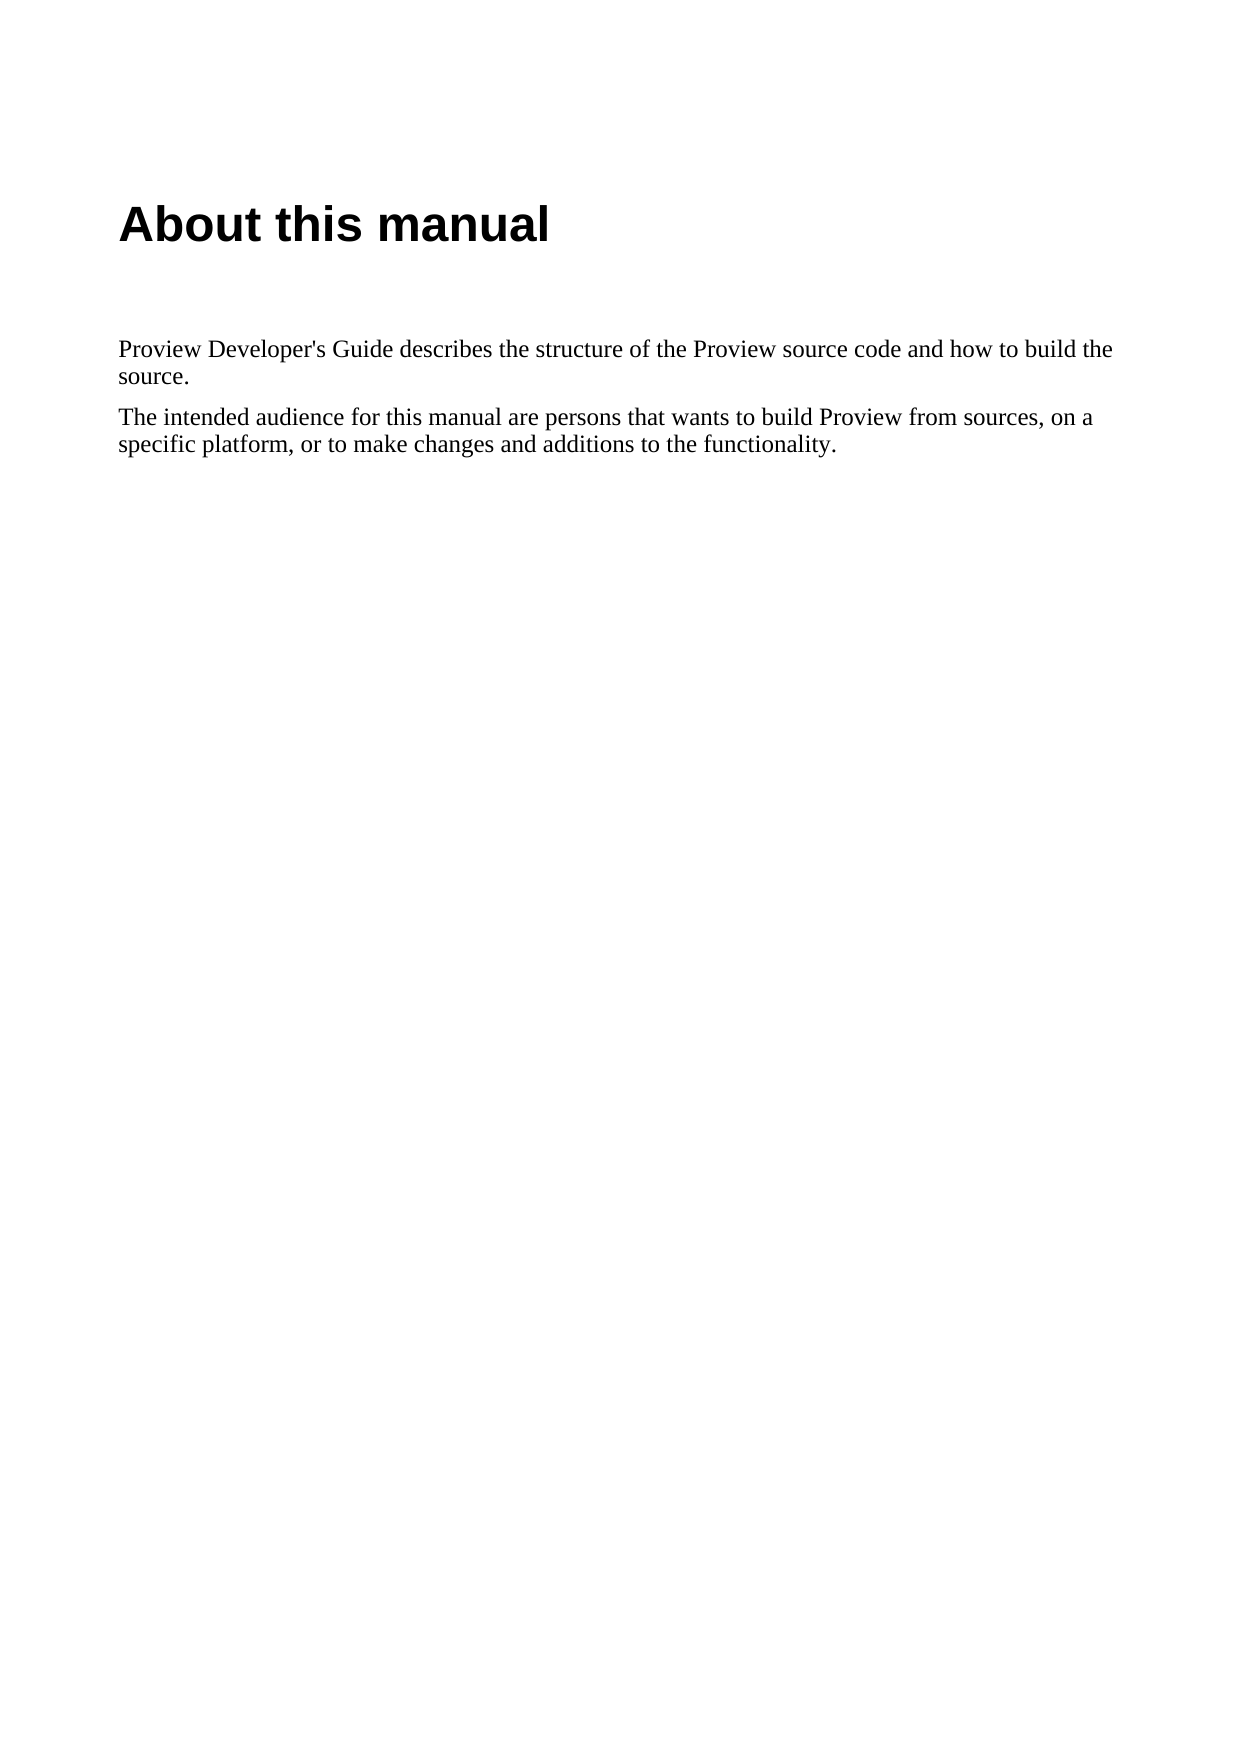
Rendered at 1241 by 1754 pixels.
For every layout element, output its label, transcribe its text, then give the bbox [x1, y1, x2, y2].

subtitle About this manual [118, 196, 1122, 251]
text The intended audience for this manual are persons that wants to build Proview from sources, on a specific platform, or to make changes and additions to the functionality. [118, 403, 1122, 458]
text Proview Developer's Guide describes the structure of the Proview source code and how to build the source. [118, 335, 1122, 390]
